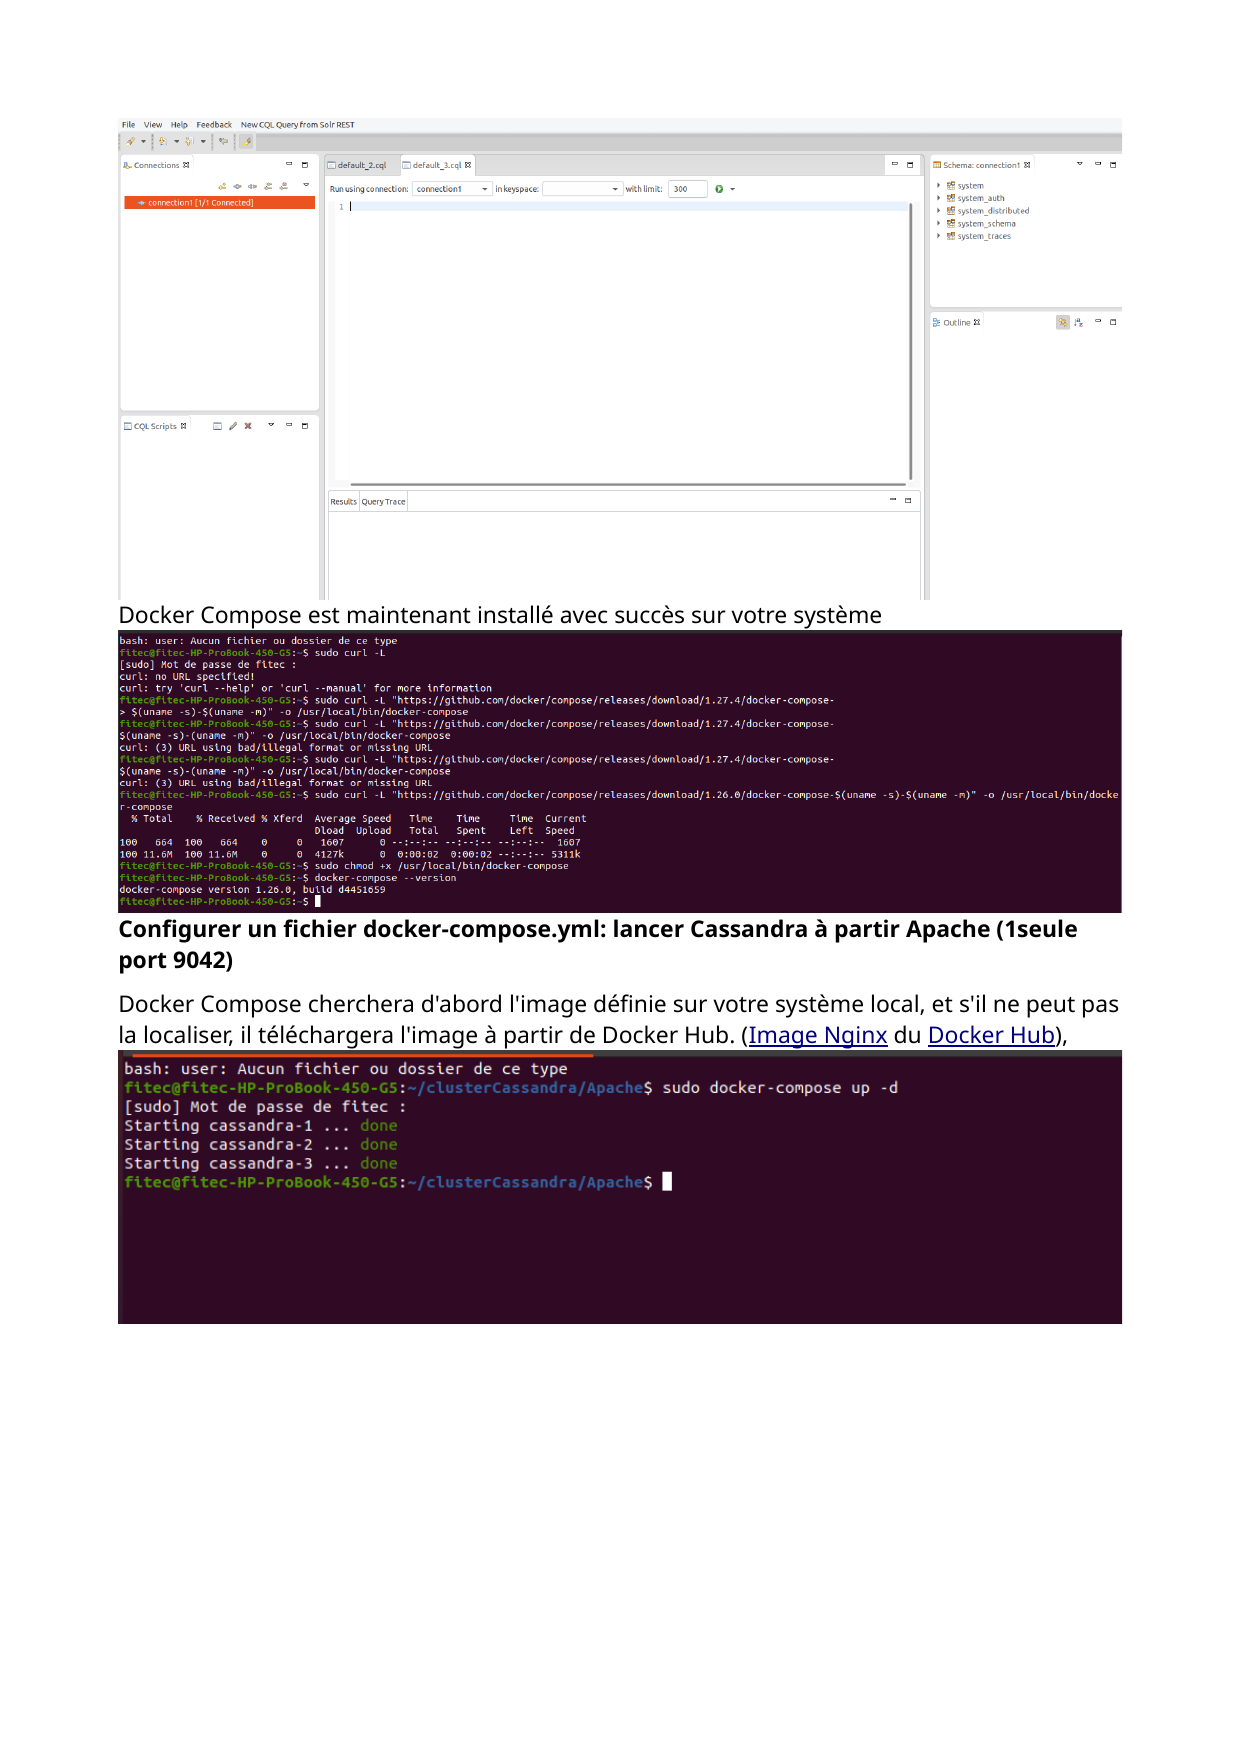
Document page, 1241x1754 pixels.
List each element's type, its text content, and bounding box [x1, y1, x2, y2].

picture [118, 118, 1123, 600]
text Docker Compose est maintenant installé avec succès sur votre système [118, 600, 1122, 630]
subtitle Configurer un fichier docker-compose.yml: lancer Cassandra à partir Apache (1seule port 9042) [118, 913, 1122, 975]
text Docker Compose cherchera d'abord l'image définie sur votre système local, et s'il ne peut pas la localiser, il téléchargera l'image à partir de Docker Hub. (Image Nginx du Docker Hub), [118, 988, 1122, 1050]
picture [118, 630, 1123, 913]
picture [118, 1050, 1123, 1324]
